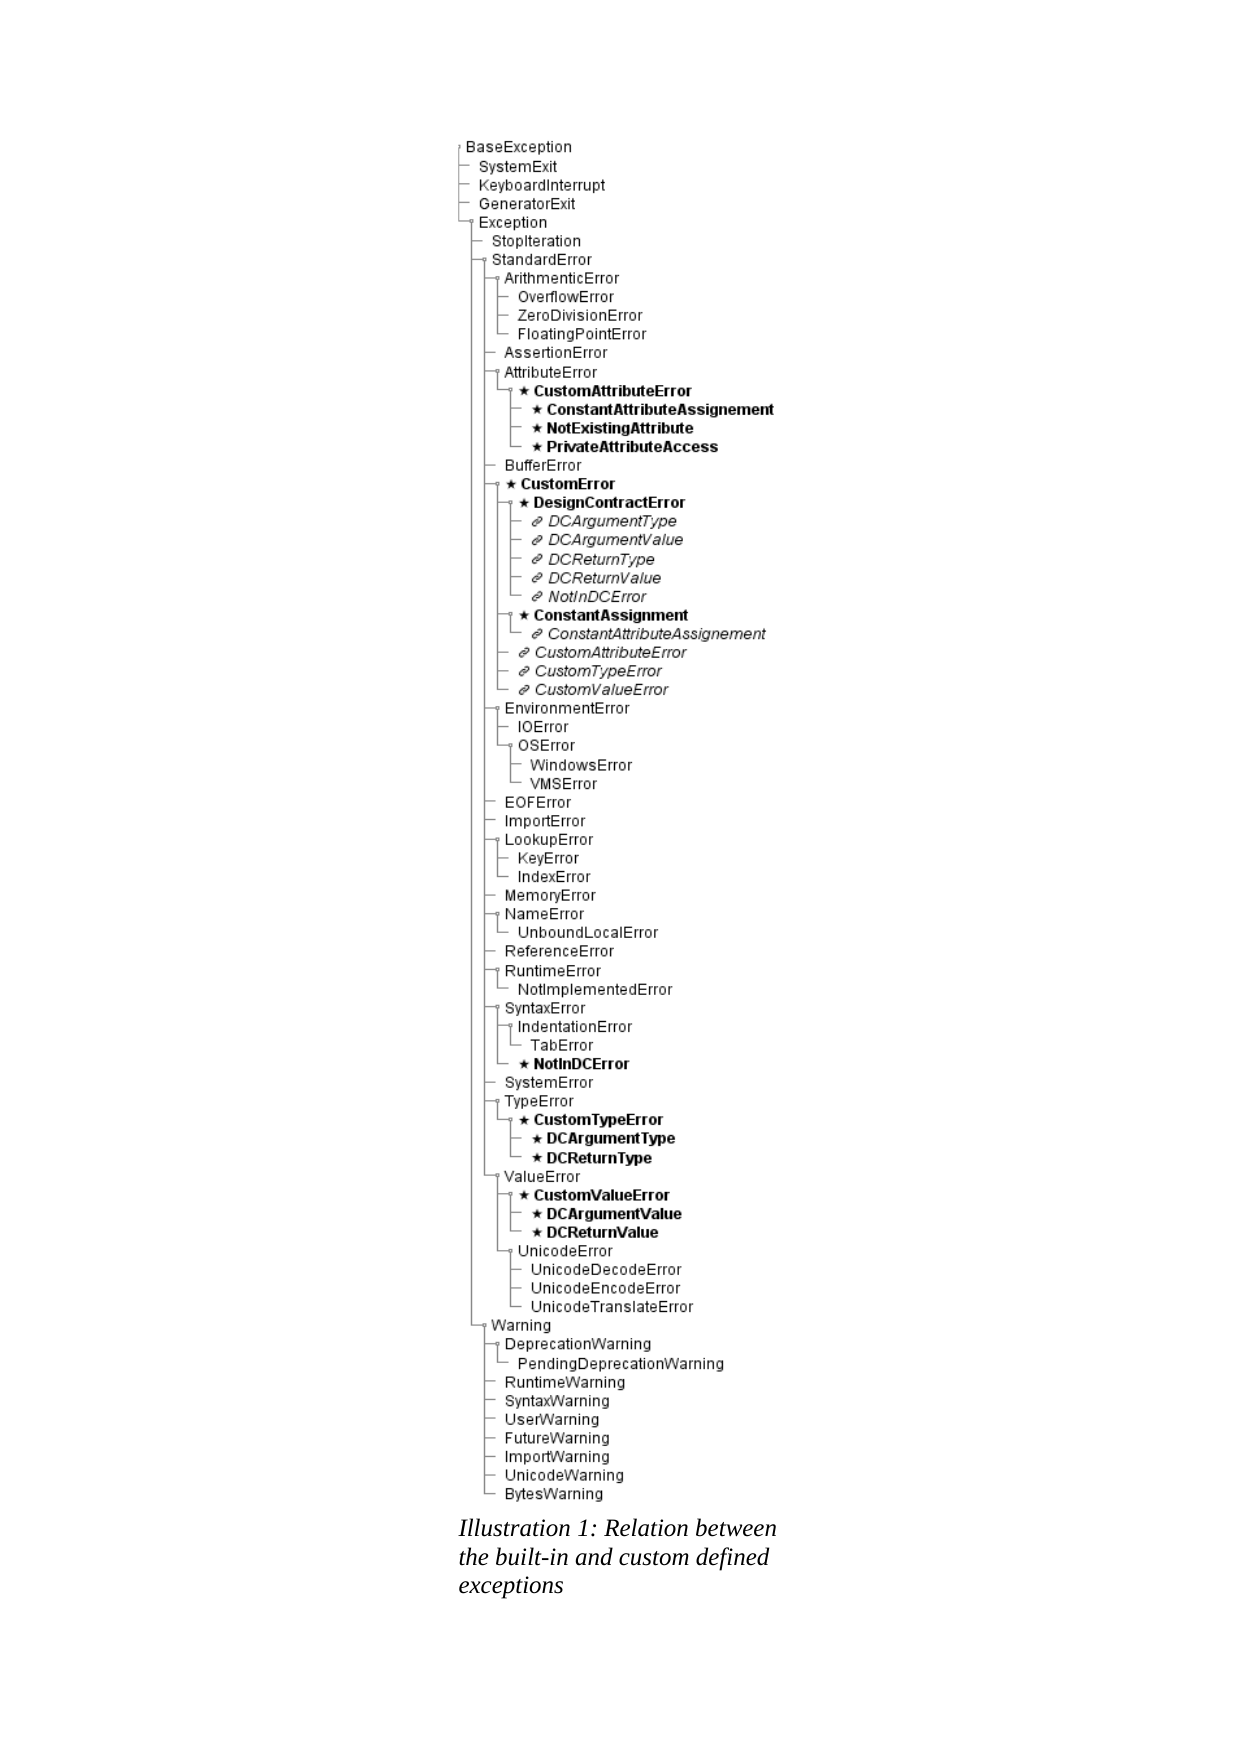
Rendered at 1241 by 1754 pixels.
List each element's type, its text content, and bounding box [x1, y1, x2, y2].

picture [458, 130, 783, 1508]
text Illustration 1: Relation between the built-in and custom defined exceptions [458, 1508, 782, 1599]
